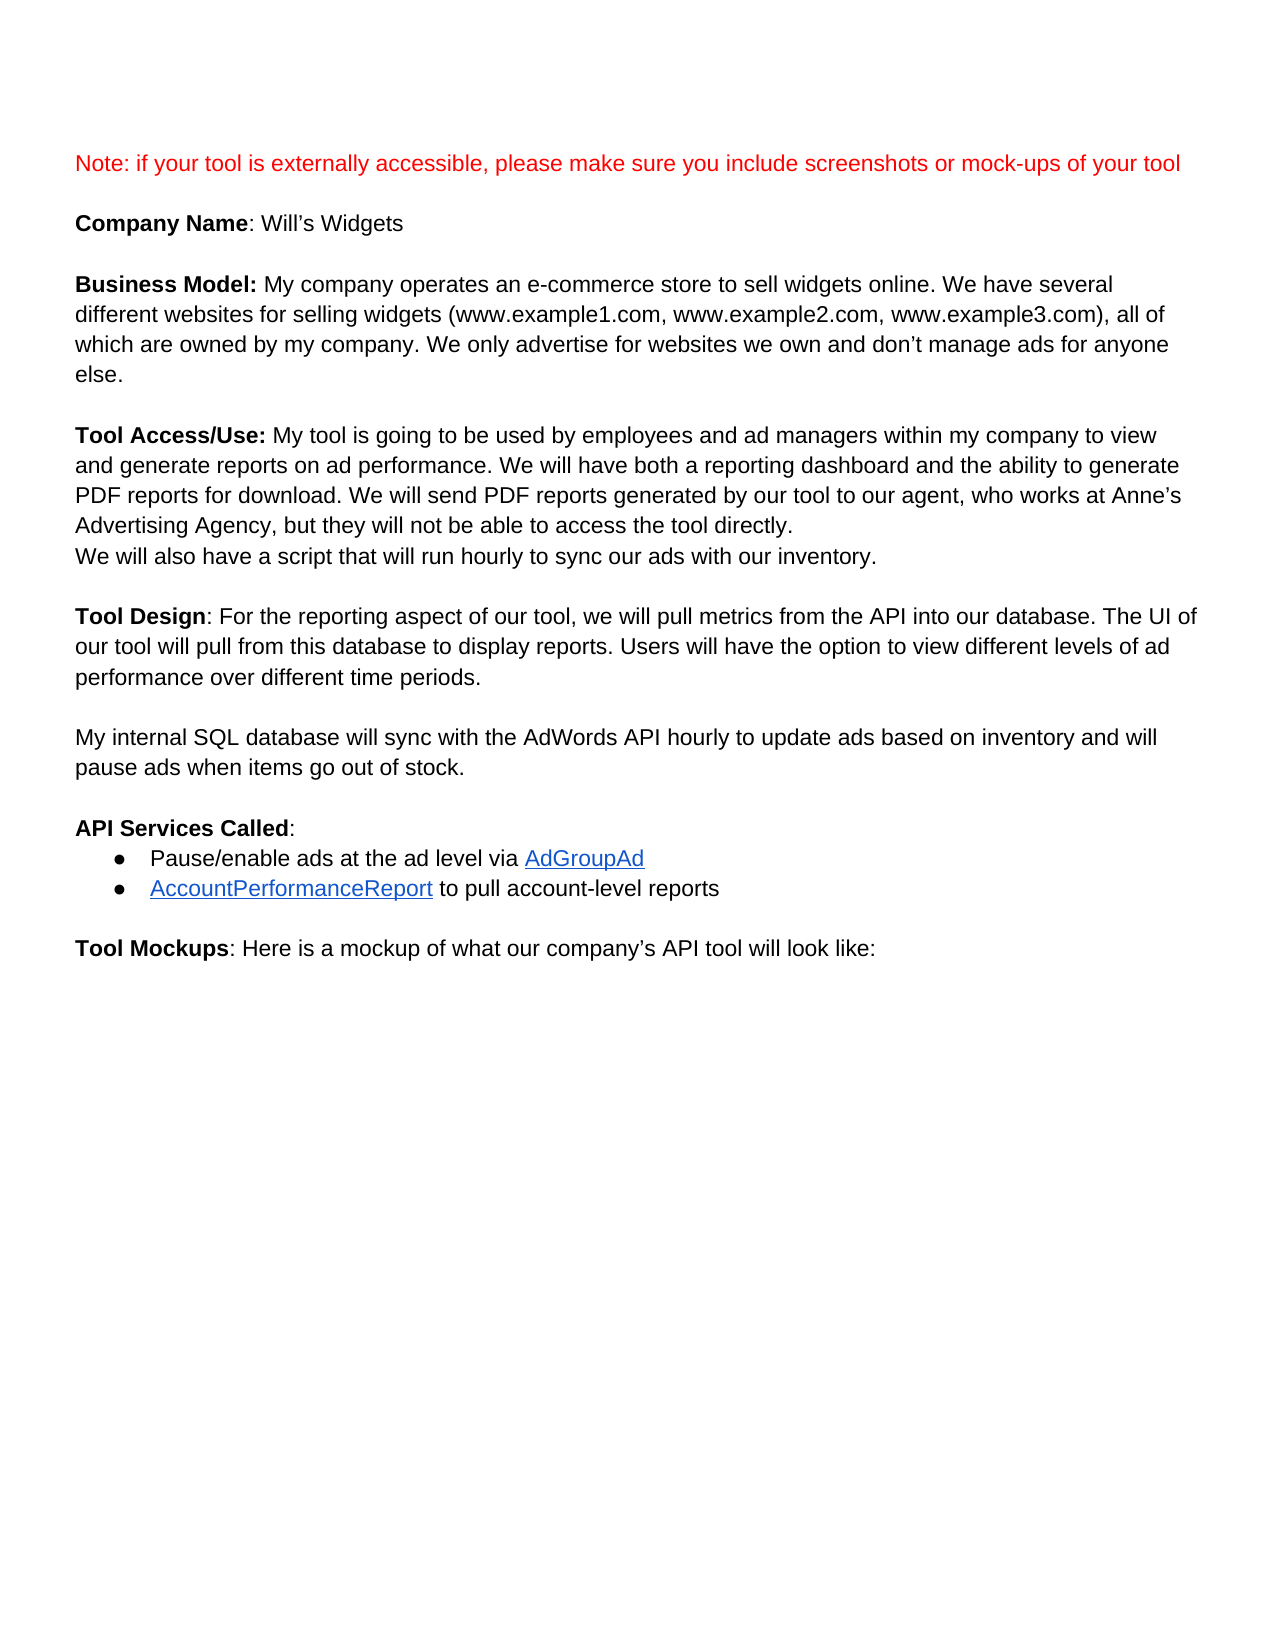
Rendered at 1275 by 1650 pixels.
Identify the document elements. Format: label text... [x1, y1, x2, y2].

text Tool Access/Use: My tool is going to be used by employees and ad managers within my company to view and generate reports on ad performance. We will have both a reporting dashboard and the ability to generate PDF reports for download. We will send PDF reports generated by our tool to our agent, who works at Anne’s Advertising Agency, but they will not be able to access the tool directly. [75, 422, 1200, 539]
list Pause/enable ads at the ad level via AdGroupAd [112, 845, 1200, 871]
text Company Name: Will’s Widgets [75, 210, 1200, 237]
text Tool Mockups: Here is a mockup of what our company’s API tool will look like: [75, 935, 1200, 962]
text My internal SQL database will sync with the AdWords API hourly to update ads based on inventory and will pause ads when items go out of stock. [75, 724, 1200, 781]
text API Services Called: [75, 814, 1200, 841]
text Business Model: My company operates an e-commerce store to sell widgets online. We have several different websites for selling widgets (www.example1.com, www.example2.com, www.example3.com), all of which are owned by my company. We only advertise for websites we own and don’t manage ads for anyone else. [75, 271, 1200, 388]
list AccountPerformanceReport to pull account-level reports [112, 875, 1200, 901]
text We will also have a script that will run hourly to sync our ads with our inventory. [75, 543, 1200, 569]
text Note: if your tool is externally accessible, please make sure you include screenshots or mock-ups of your tool [75, 150, 1200, 176]
text Tool Design: For the reporting aspect of our tool, we will pull metrics from the API into our database. The UI of our tool will pull from this database to display reports. Users will have the option to view different levels of ad performance over different time periods. [75, 603, 1200, 690]
